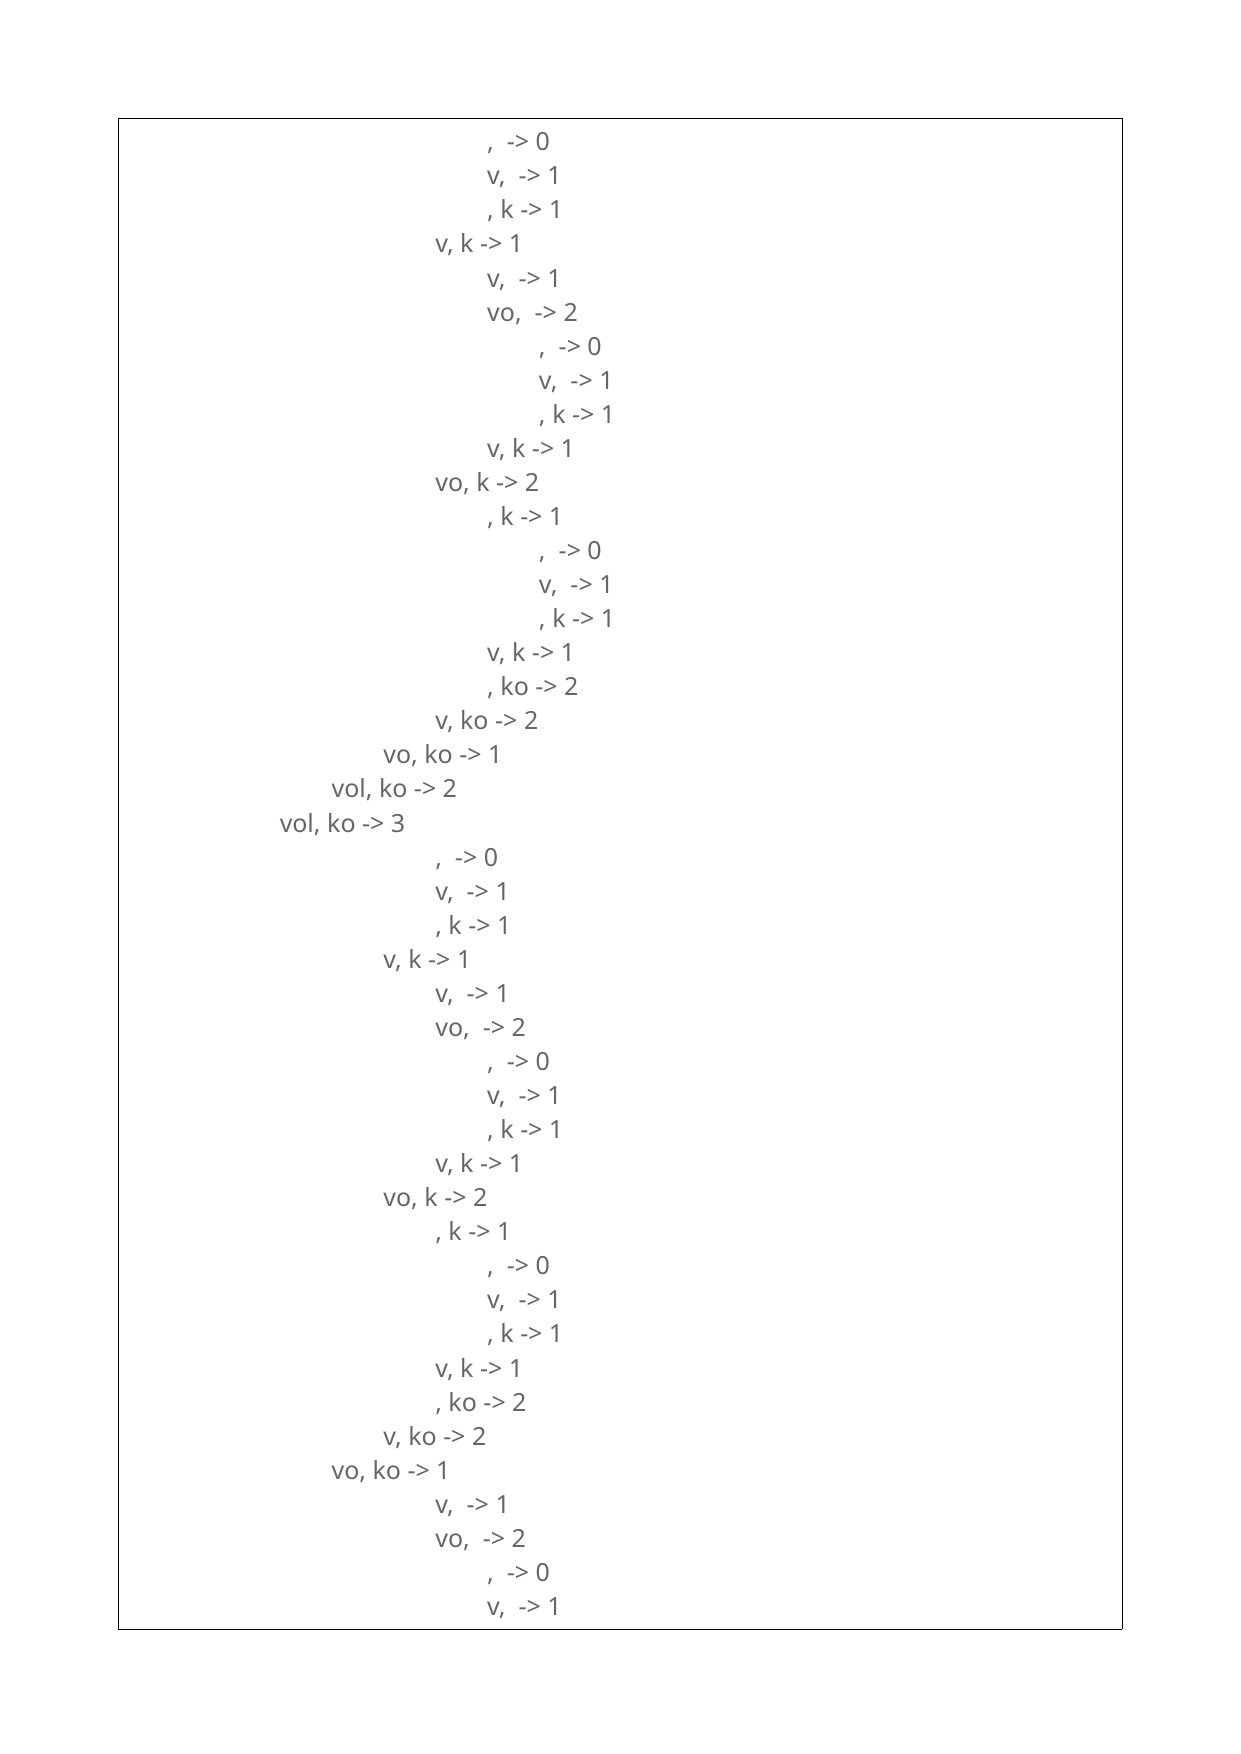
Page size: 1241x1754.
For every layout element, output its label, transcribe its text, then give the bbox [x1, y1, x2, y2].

table_header , -> 0 v, -> 1 , k -> 1 v, k -> 1 v, -> 1 vo, -> 2 , -> 0 v, -> 1 , k -> 1 v, k -> 1 vo, k -> 2 , k -> 1 , -> 0 v, -> 1 , k -> 1 v, k -> 1 , ko -> 2 v, ko -> 2 vo, ko -> 1 vol, ko -> 2 vol, ko -> 3 , -> 0 v, -> 1 , k -> 1 v, k -> 1 v, -> 1 vo, -> 2 , -> 0 v, -> 1 , k -> 1 v, k -> 1 vo, k -> 2 , k -> 1 , -> 0 v, -> 1 , k -> 1 v, k -> 1 , ko -> 2 v, ko -> 2 vo, ko -> 1 v, -> 1 vo, -> 2 , -> 0 v, -> 1 [119, 119, 1122, 1628]
